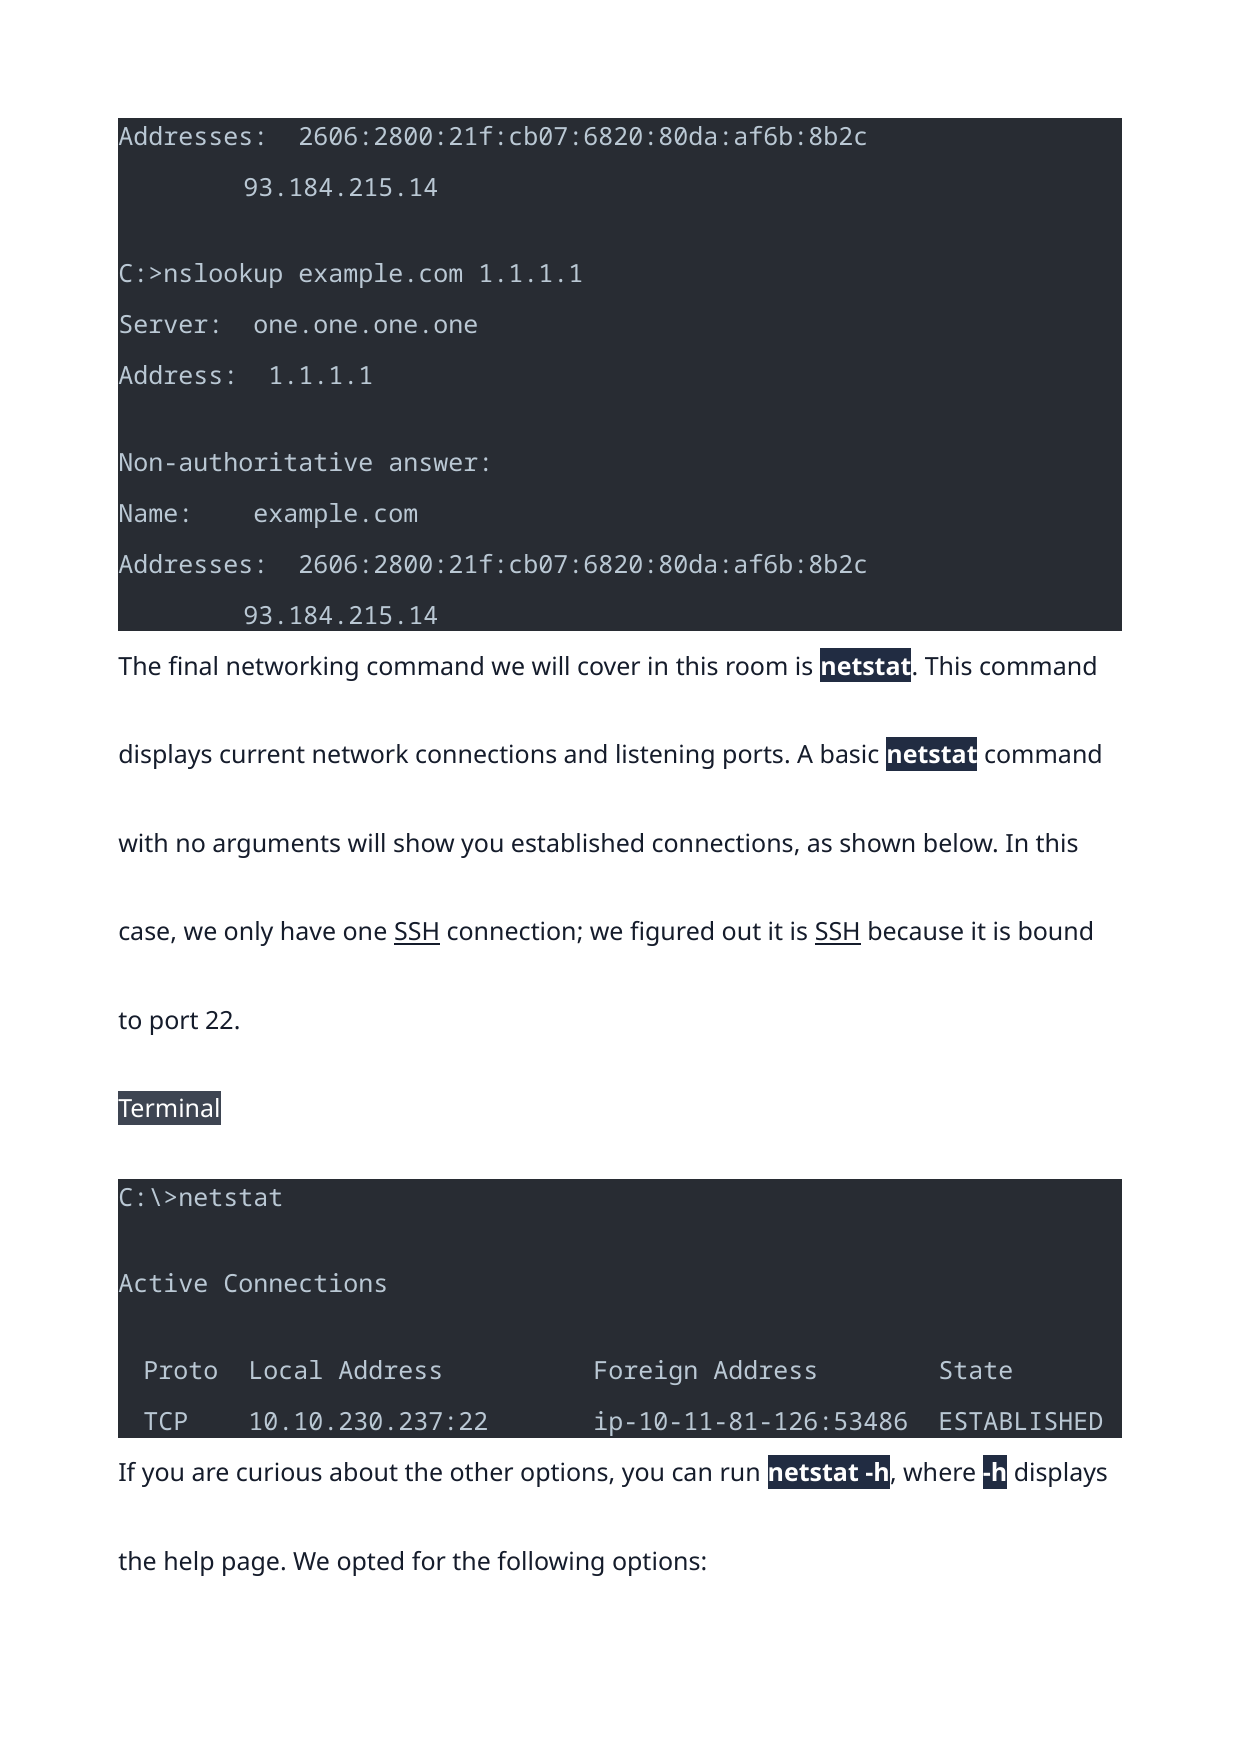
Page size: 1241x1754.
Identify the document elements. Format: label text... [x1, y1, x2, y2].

text Proto Local Address Foreign Address State [118, 1352, 1122, 1387]
text Non-authoritative answer: [118, 444, 1122, 478]
text The final networking command we will cover in this room is netstat. This command displays current network connections and listening ports. A basic netstat command with no arguments will show you established connections, as shown below. In this case, we only have one SSH connection; we figured out it is SSH because it is bound to port 22. [118, 648, 1122, 1037]
text C:\>netstat [118, 1179, 1122, 1214]
text 93.184.215.14 [118, 597, 1122, 631]
text 93.184.215.14 [118, 169, 1122, 203]
text Name: example.com [118, 495, 1122, 529]
text Addresses: 2606:2800:21f:cb07:6820:80da:af6b:8b2c [118, 546, 1122, 580]
text Terminal [118, 1091, 1122, 1125]
text Addresses: 2606:2800:21f:cb07:6820:80da:af6b:8b2c [118, 118, 1122, 152]
text C:>nslookup example.com 1.1.1.1 [118, 256, 1122, 290]
text Active Connections [118, 1266, 1122, 1300]
text TCP 10.10.230.237:22 ip-10-11-81-126:53486 ESTABLISHED [118, 1403, 1122, 1438]
text Address: 1.1.1.1 [118, 358, 1122, 392]
text If you are curious about the other options, you can run netstat -h, where -h displays the help page. We opted for the following options: [118, 1454, 1122, 1577]
text Server: one.one.one.one [118, 307, 1122, 341]
